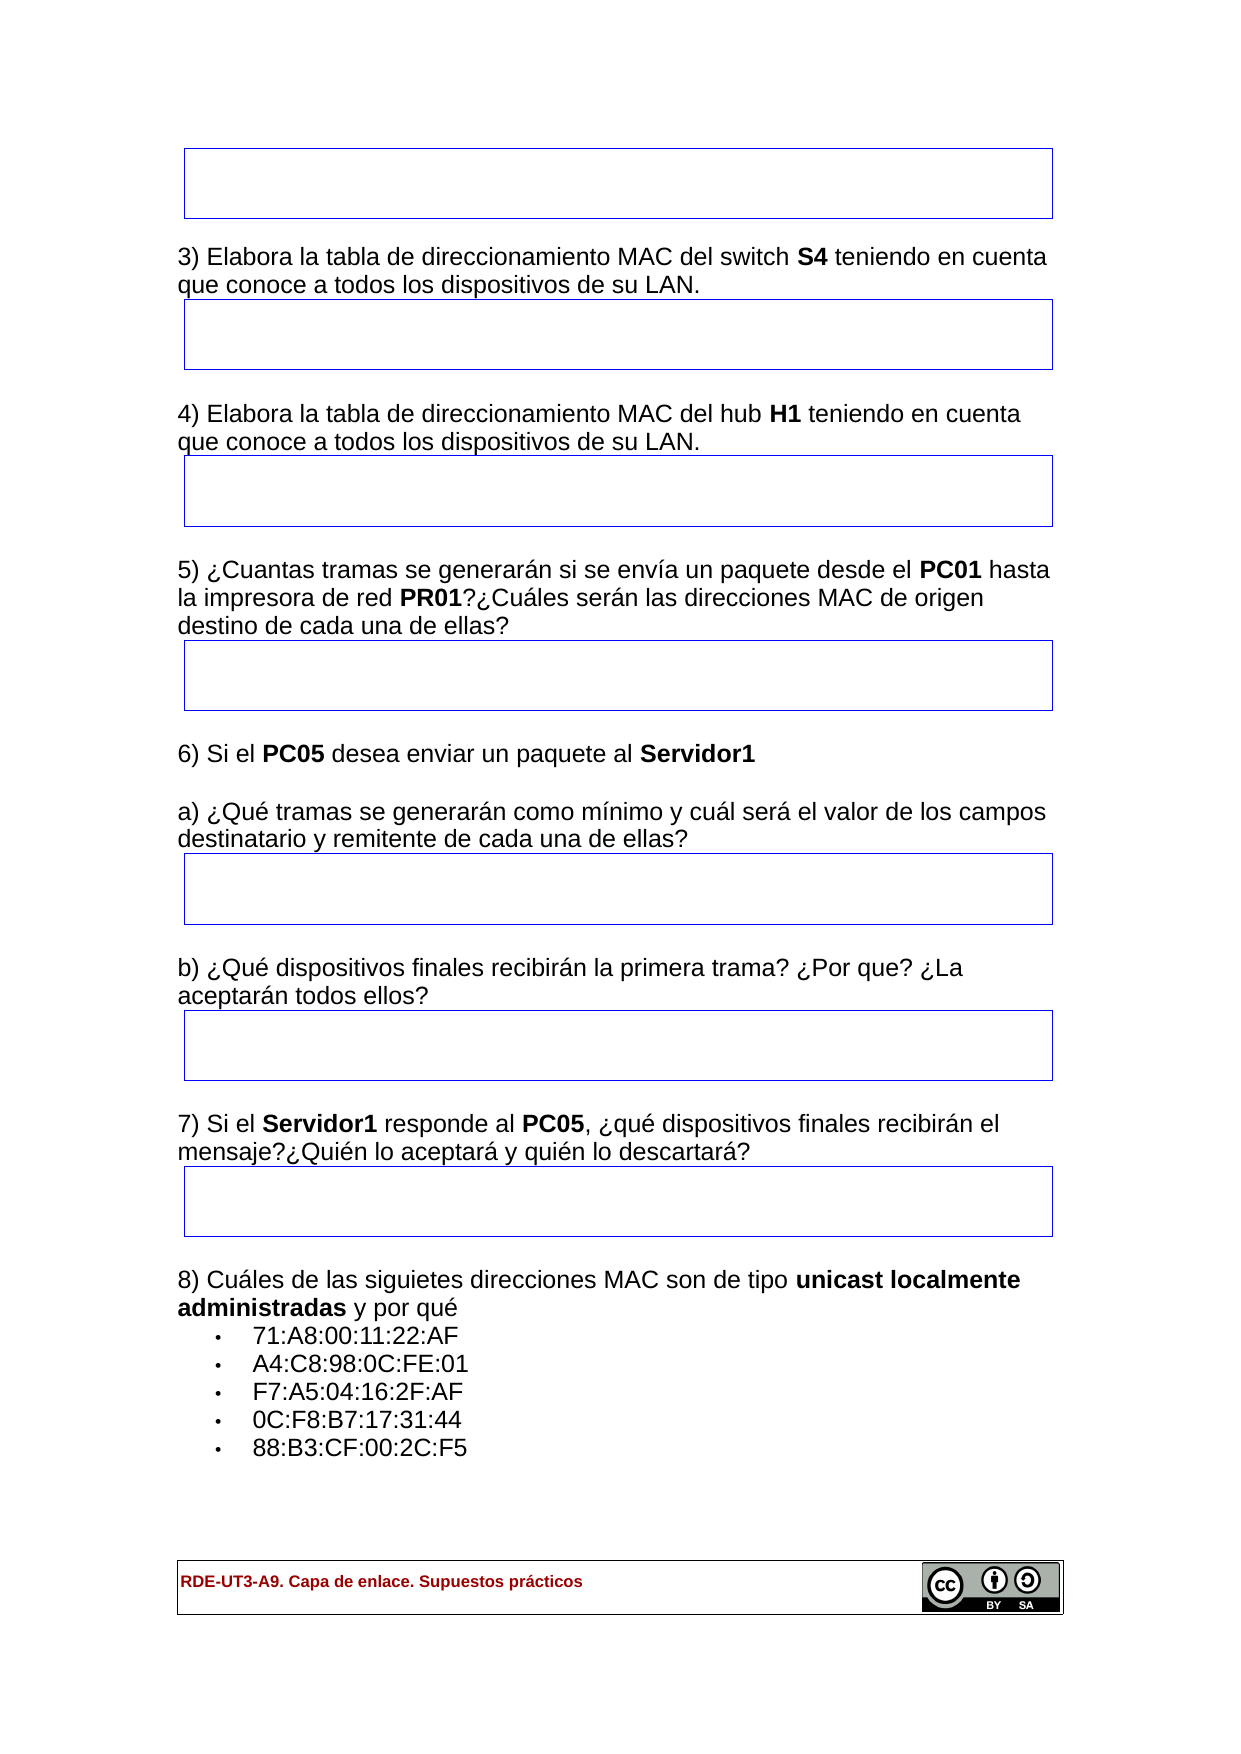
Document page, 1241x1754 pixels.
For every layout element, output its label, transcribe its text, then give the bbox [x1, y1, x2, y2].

text b) ¿Qué dispositivos finales recibirán la primera trama? ¿Por que? ¿La aceptarán todos ellos? [177, 954, 1063, 1009]
text 8) Cuáles de las siguietes direcciones MAC son de tipo unicast localmente administradas y por qué [177, 1266, 1063, 1322]
table_header [185, 456, 1052, 526]
list F7:A5:04:16:2F:AF [215, 1378, 1063, 1406]
list A4:C8:98:0C:FE:01 [215, 1350, 1063, 1378]
picture [922, 1562, 1060, 1612]
list 88:B3:CF:00:2C:F5 [215, 1434, 1063, 1462]
table_header [185, 300, 1052, 369]
table_header [185, 854, 1052, 923]
table_header [185, 641, 1052, 710]
table_header [185, 149, 1052, 218]
text 4) Elabora la tabla de direccionamiento MAC del hub H1 teniendo en cuenta que conoce a todos los dispositivos de su LAN. [177, 399, 1063, 455]
text 3) Elabora la tabla de direccionamiento MAC del switch S4 teniendo en cuenta que conoce a todos los dispositivos de su LAN. [177, 243, 1063, 299]
table_header [185, 1011, 1052, 1080]
text 6) Si el PC05 desea enviar un paquete al Servidor1 [177, 740, 1063, 768]
table_header [185, 1167, 1052, 1236]
text a) ¿Qué tramas se generarán como mínimo y cuál será el valor de los campos destinatario y remitente de cada una de ellas? [177, 797, 1063, 853]
text 7) Si el Servidor1 responde al PC05, ¿qué dispositivos finales recibirán el mensaje?¿Quién lo aceptará y quién lo descartará? [177, 1110, 1063, 1166]
list 71:A8:00:11:22:AF [215, 1322, 1063, 1350]
list 0C:F8:B7:17:31:44 [215, 1406, 1063, 1434]
text 5) ¿Cuantas tramas se generarán si se envía un paquete desde el PC01 hasta la impresora de red PR01?¿Cuáles serán las direcciones MAC de origen destino de cada una de ellas? [177, 556, 1063, 640]
